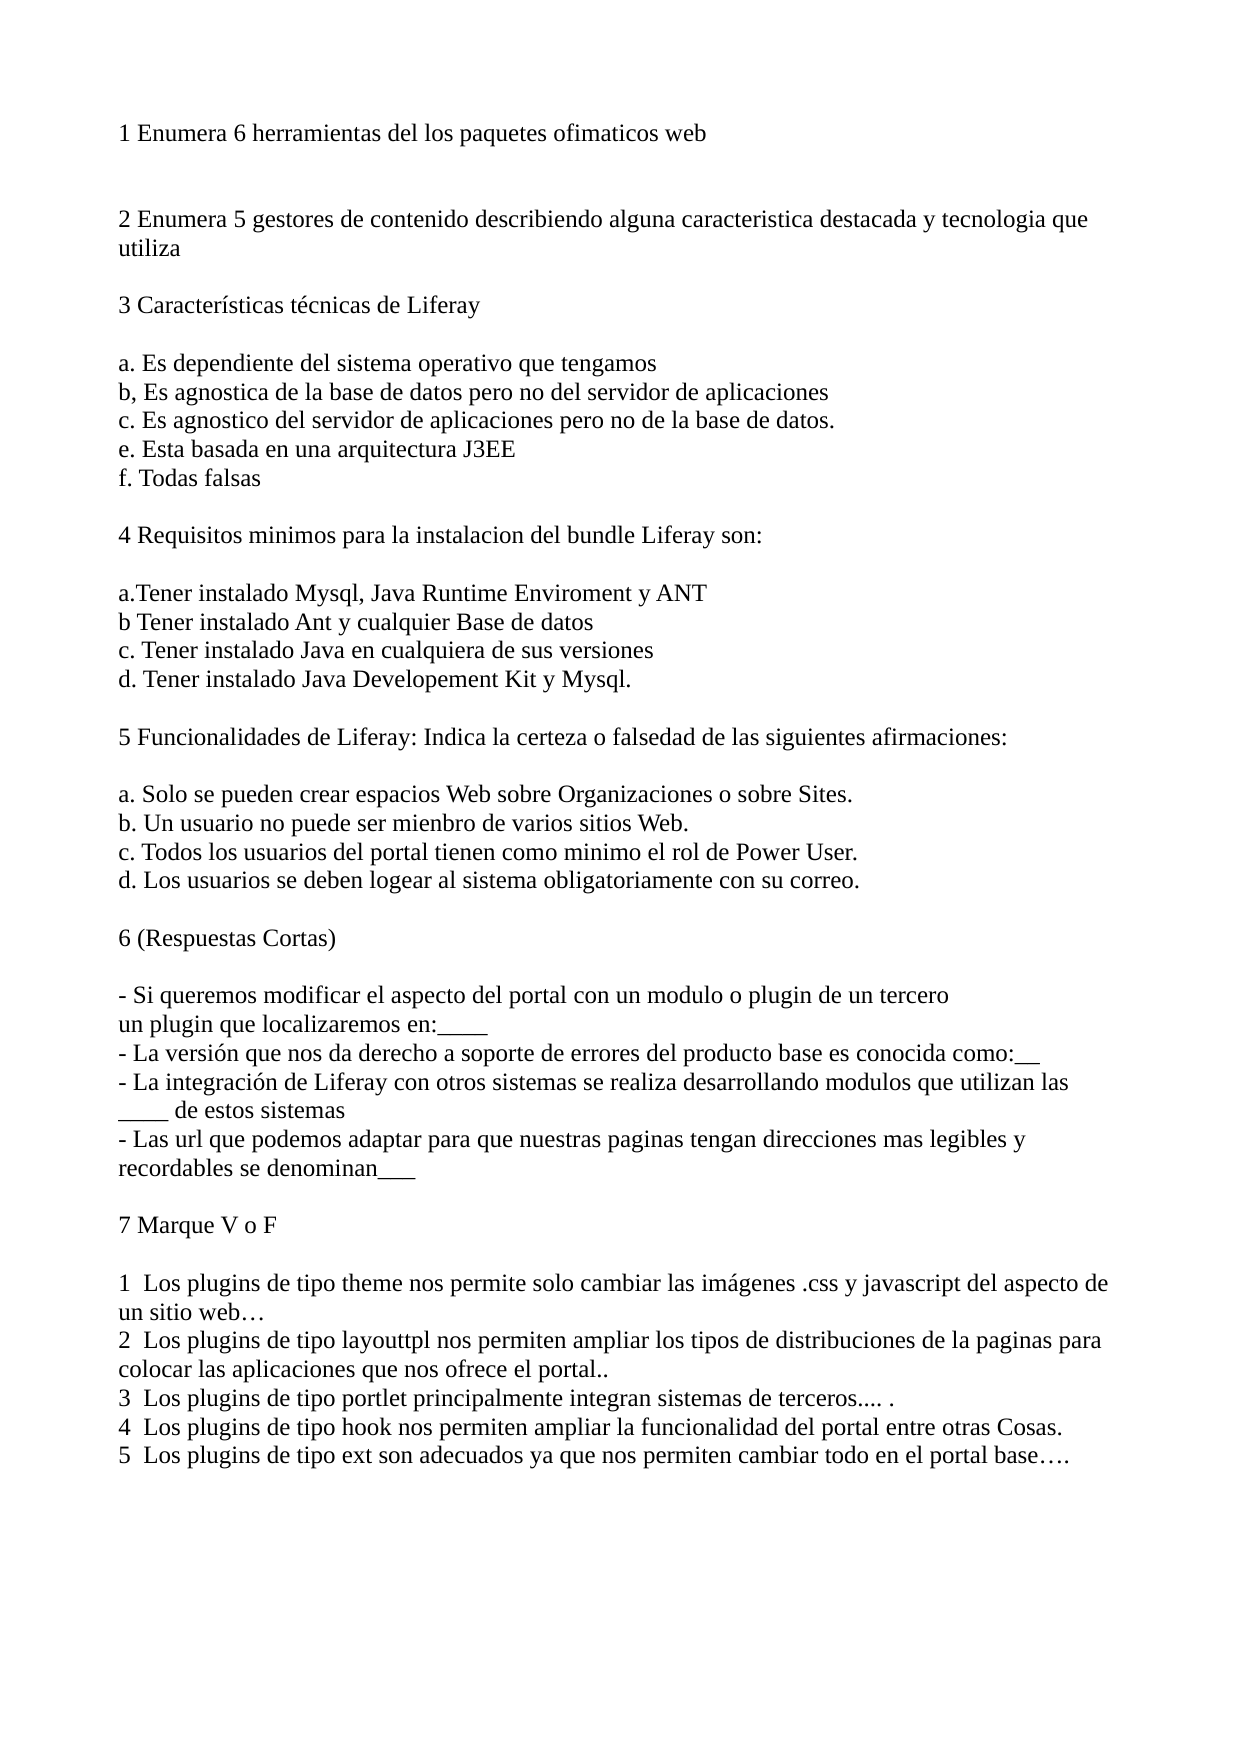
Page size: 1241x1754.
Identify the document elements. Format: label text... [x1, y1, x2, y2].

text 4 Los plugins de tipo hook nos permiten ampliar la funcionalidad del portal entre otras Cosas. [118, 1412, 1122, 1441]
text 1 Enumera 6 herramientas del los paquetes ofimaticos web [118, 118, 1122, 147]
text - Las url que podemos adaptar para que nuestras paginas tengan direcciones mas legibles y recordables se denominan___ [118, 1124, 1122, 1182]
text b, Es agnostica de la base de datos pero no del servidor de aplicaciones [118, 377, 1122, 406]
text 6 (Respuestas Cortas) [118, 923, 1122, 952]
text 4 Requisitos minimos para la instalacion del bundle Liferay son: [118, 521, 1122, 549]
text un plugin que localizaremos en:____ [118, 1009, 1122, 1038]
text a. Es dependiente del sistema operativo que tengamos [118, 348, 1122, 377]
text b Tener instalado Ant y cualquier Base de datos [118, 607, 1122, 636]
text 5 Los plugins de tipo ext son adecuados ya que nos permiten cambiar todo en el portal base…. [118, 1441, 1122, 1469]
text b. Un usuario no puede ser mienbro de varios sitios Web. [118, 808, 1122, 837]
text d. Tener instalado Java Developement Kit y Mysql. [118, 664, 1122, 693]
text - Si queremos modificar el aspecto del portal con un modulo o plugin de un tercero [118, 981, 1122, 1009]
text 7 Marque V o F [118, 1211, 1122, 1239]
text 5 Funcionalidades de Liferay: Indica la certeza o falsedad de las siguientes afirmaciones: [118, 722, 1122, 751]
text f. Todas falsas [118, 463, 1122, 492]
text 1 Los plugins de tipo theme nos permite solo cambiar las imágenes .css y javascript del aspecto de un sitio web… [118, 1268, 1122, 1326]
text d. Los usuarios se deben logear al sistema obligatoriamente con su correo. [118, 866, 1122, 894]
text c. Es agnostico del servidor de aplicaciones pero no de la base de datos. [118, 406, 1122, 434]
text c. Todos los usuarios del portal tienen como minimo el rol de Power User. [118, 837, 1122, 866]
text c. Tener instalado Java en cualquiera de sus versiones [118, 636, 1122, 664]
text 2 Los plugins de tipo layouttpl nos permiten ampliar los tipos de distribuciones de la paginas para colocar las aplicaciones que nos ofrece el portal.. [118, 1326, 1122, 1383]
text 3 Los plugins de tipo portlet principalmente integran sistemas de terceros.... . [118, 1383, 1122, 1412]
text a. Solo se pueden crear espacios Web sobre Organizaciones o sobre Sites. [118, 779, 1122, 808]
text a.Tener instalado Mysql, Java Runtime Enviroment y ANT [118, 578, 1122, 607]
text - La integración de Liferay con otros sistemas se realiza desarrollando modulos que utilizan las ____ de estos sistemas [118, 1067, 1122, 1124]
text e. Esta basada en una arquitectura J3EE [118, 434, 1122, 463]
text - La versión que nos da derecho a soporte de errores del producto base es conocida como:__ [118, 1038, 1122, 1067]
text 2 Enumera 5 gestores de contenido describiendo alguna caracteristica destacada y tecnologia que utiliza [118, 204, 1122, 262]
text 3 Características técnicas de Liferay [118, 291, 1122, 319]
